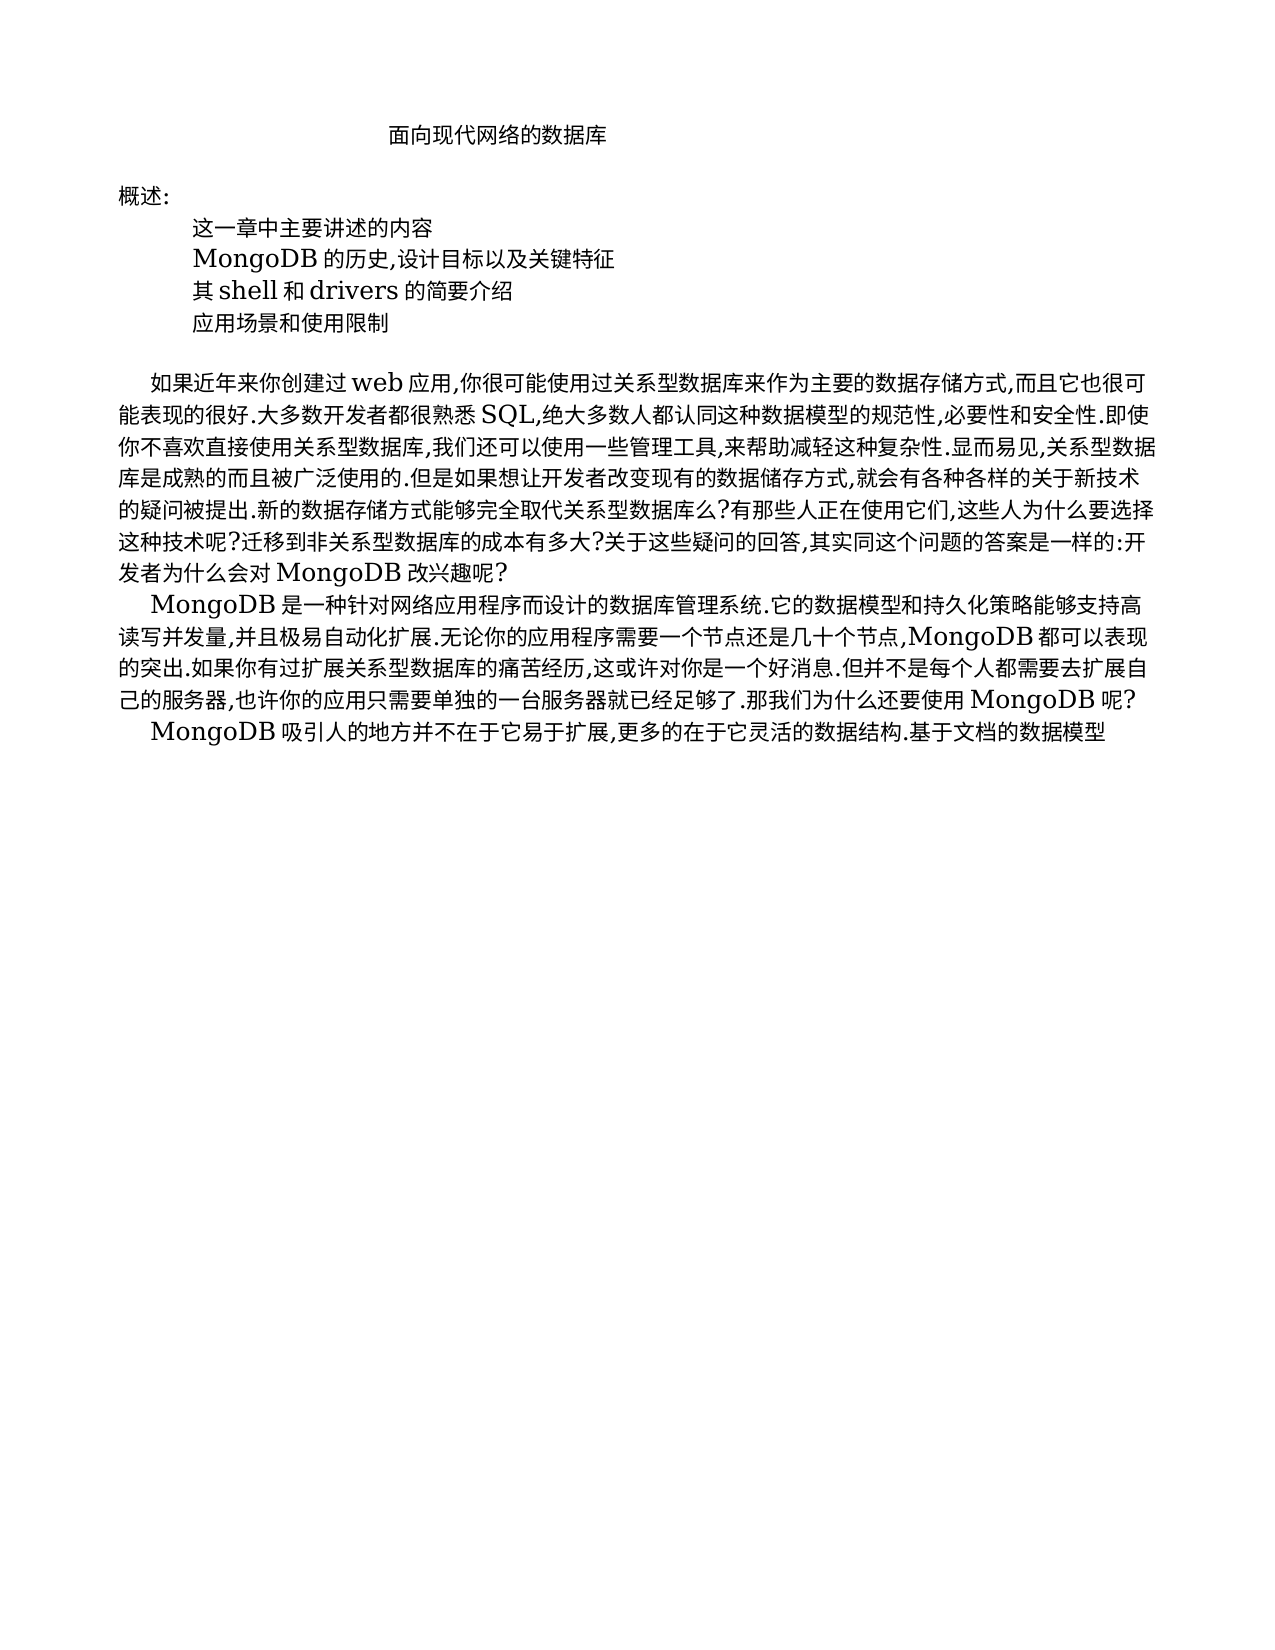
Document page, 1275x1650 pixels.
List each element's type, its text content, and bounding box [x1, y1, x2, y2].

text 如果近年来你创建过web应用,你很可能使用过关系型数据库来作为主要的数据存储方式,而且它也很可能表现的很好.大多数开发者都很熟悉SQL,绝大多数人都认同这种数据模型的规范性,必要性和安全性.即使你不喜欢直接使用关系型数据库,我们还可以使用一些管理工具,来帮助减轻这种复杂性.显而易见,关系型数据库是成熟的而且被广泛使用的.但是如果想让开发者改变现有的数据储存方式,就会有各种各样的关于新技术的疑问被提出.新的数据存储方式能够完全取代关系型数据库么?有那些人正在使用它们,这些人为什么要选择这种技术呢?迁移到非关系型数据库的成本有多大?关于这些疑问的回答,其实同这个问题的答案是一样的:开发者为什么会对MongoDB改兴趣呢? [118, 366, 1157, 588]
text 这一章中主要讲述的内容 [118, 211, 1157, 242]
text 概述: [118, 179, 1157, 211]
text 面向现代网络的数据库 [118, 118, 1157, 150]
text 其shell和drivers的简要介绍 [118, 274, 1157, 306]
text MongoDB是一种针对网络应用程序而设计的数据库管理系统.它的数据模型和持久化策略能够支持高读写并发量,并且极易自动化扩展.无论你的应用程序需要一个节点还是几十个节点,MongoDB都可以表现的突出.如果你有过扩展关系型数据库的痛苦经历,这或许对你是一个好消息.但并不是每个人都需要去扩展自己的服务器,也许你的应用只需要单独的一台服务器就已经足够了.那我们为什么还要使用MongoDB呢? [118, 588, 1157, 715]
text MongoDB吸引人的地方并不在于它易于扩展,更多的在于它灵活的数据结构.基于文档的数据模型 [118, 715, 1157, 746]
text 应用场景和使用限制 [118, 306, 1157, 337]
text MongoDB的历史,设计目标以及关键特征 [118, 242, 1157, 274]
